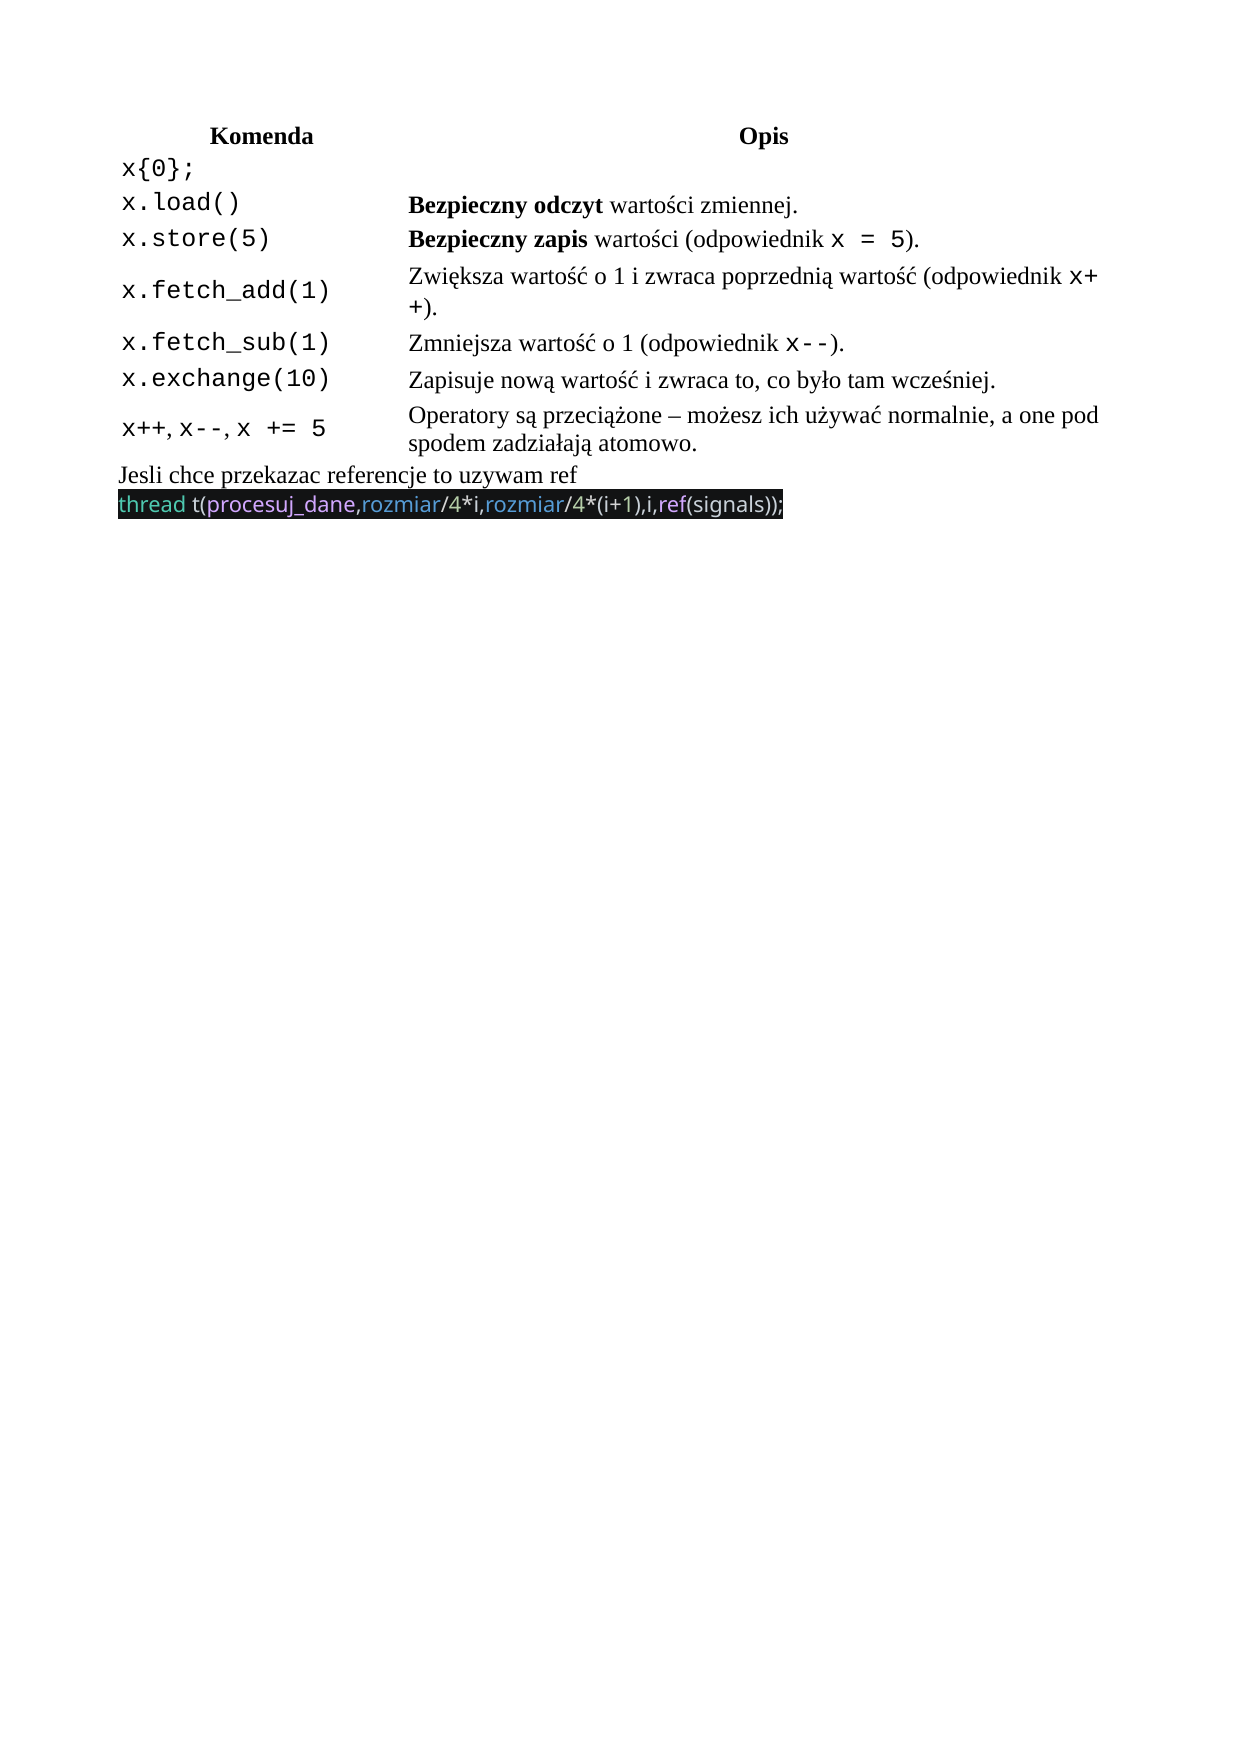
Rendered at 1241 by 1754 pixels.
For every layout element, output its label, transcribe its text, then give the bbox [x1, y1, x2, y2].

table_cell x.exchange(10) [118, 362, 405, 397]
table_header Opis [405, 118, 1122, 153]
text Jesli chce przekazac referencje to uzywam ref [118, 460, 1122, 489]
table_cell Zapisuje nową wartość i zwraca to, co było tam wcześniej. [405, 362, 1122, 397]
table_cell x.fetch_sub(1) [118, 326, 405, 362]
table_cell Zwiększa wartość o 1 i zwraca poprzednią wartość (odpowiednik x++). [405, 258, 1122, 326]
table_cell x.load() [118, 187, 405, 221]
table_cell Bezpieczny odczyt wartości zmiennej. [405, 187, 1122, 221]
table_cell Operatory są przeciążone – możesz ich używać normalnie, a one pod spodem zadziałają atomowo. [405, 397, 1122, 460]
table_header Komenda [118, 118, 405, 153]
table_cell x.fetch_add(1) [118, 258, 405, 326]
table_cell Zmniejsza wartość o 1 (odpowiednik x--). [405, 326, 1122, 362]
table_cell x.store(5) [118, 221, 405, 258]
table_cell x{0}; [118, 153, 405, 187]
table_cell Bezpieczny zapis wartości (odpowiednik x = 5). [405, 221, 1122, 258]
text thread t(procesuj_dane,rozmiar/4*i,rozmiar/4*(i+1),i,ref(signals)); [118, 489, 1122, 519]
table_cell [405, 153, 1122, 187]
table_cell x++, x--, x += 5 [118, 397, 405, 460]
